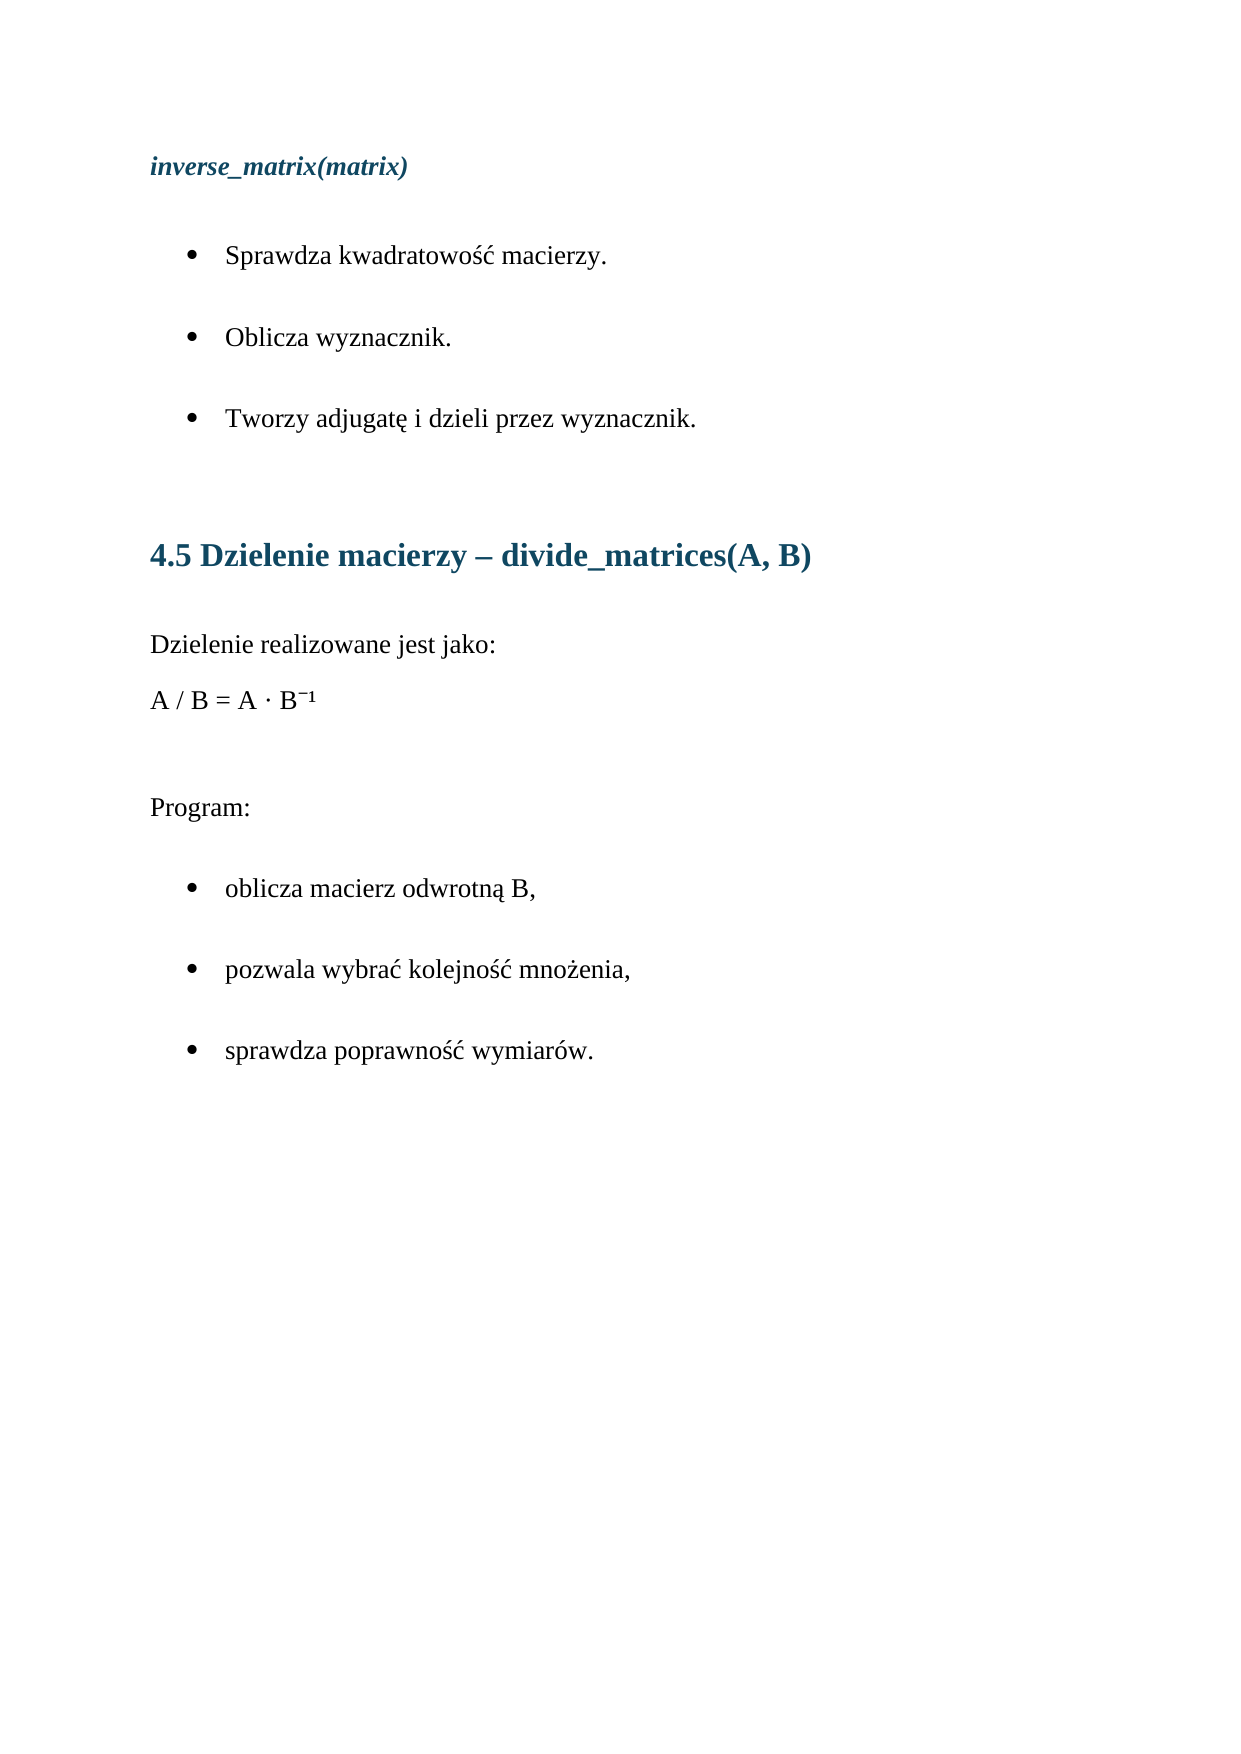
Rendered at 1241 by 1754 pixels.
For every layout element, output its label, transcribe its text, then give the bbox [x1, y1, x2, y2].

list oblicza macierz odwrotną B, [187, 872, 1090, 903]
list Sprawdza kwadratowość macierzy. [187, 239, 1090, 271]
list Tworzy adjugatę i dzieli przez wyznacznik. [187, 402, 1090, 433]
subtitle inverse_matrix(matrix) [150, 150, 1090, 181]
text A / B = A · B⁻¹ [150, 684, 1090, 749]
list Oblicza wyznacznik. [187, 321, 1090, 352]
list pozwala wybrać kolejność mnożenia, [187, 953, 1090, 984]
text Dzielenie realizowane jest jako: [150, 628, 1090, 659]
list sprawdza poprawność wymiarów. [187, 1034, 1090, 1066]
subtitle 4.5 Dzielenie macierzy – divide_matrices(A, B) [150, 535, 1090, 573]
text Program: [150, 791, 1090, 822]
